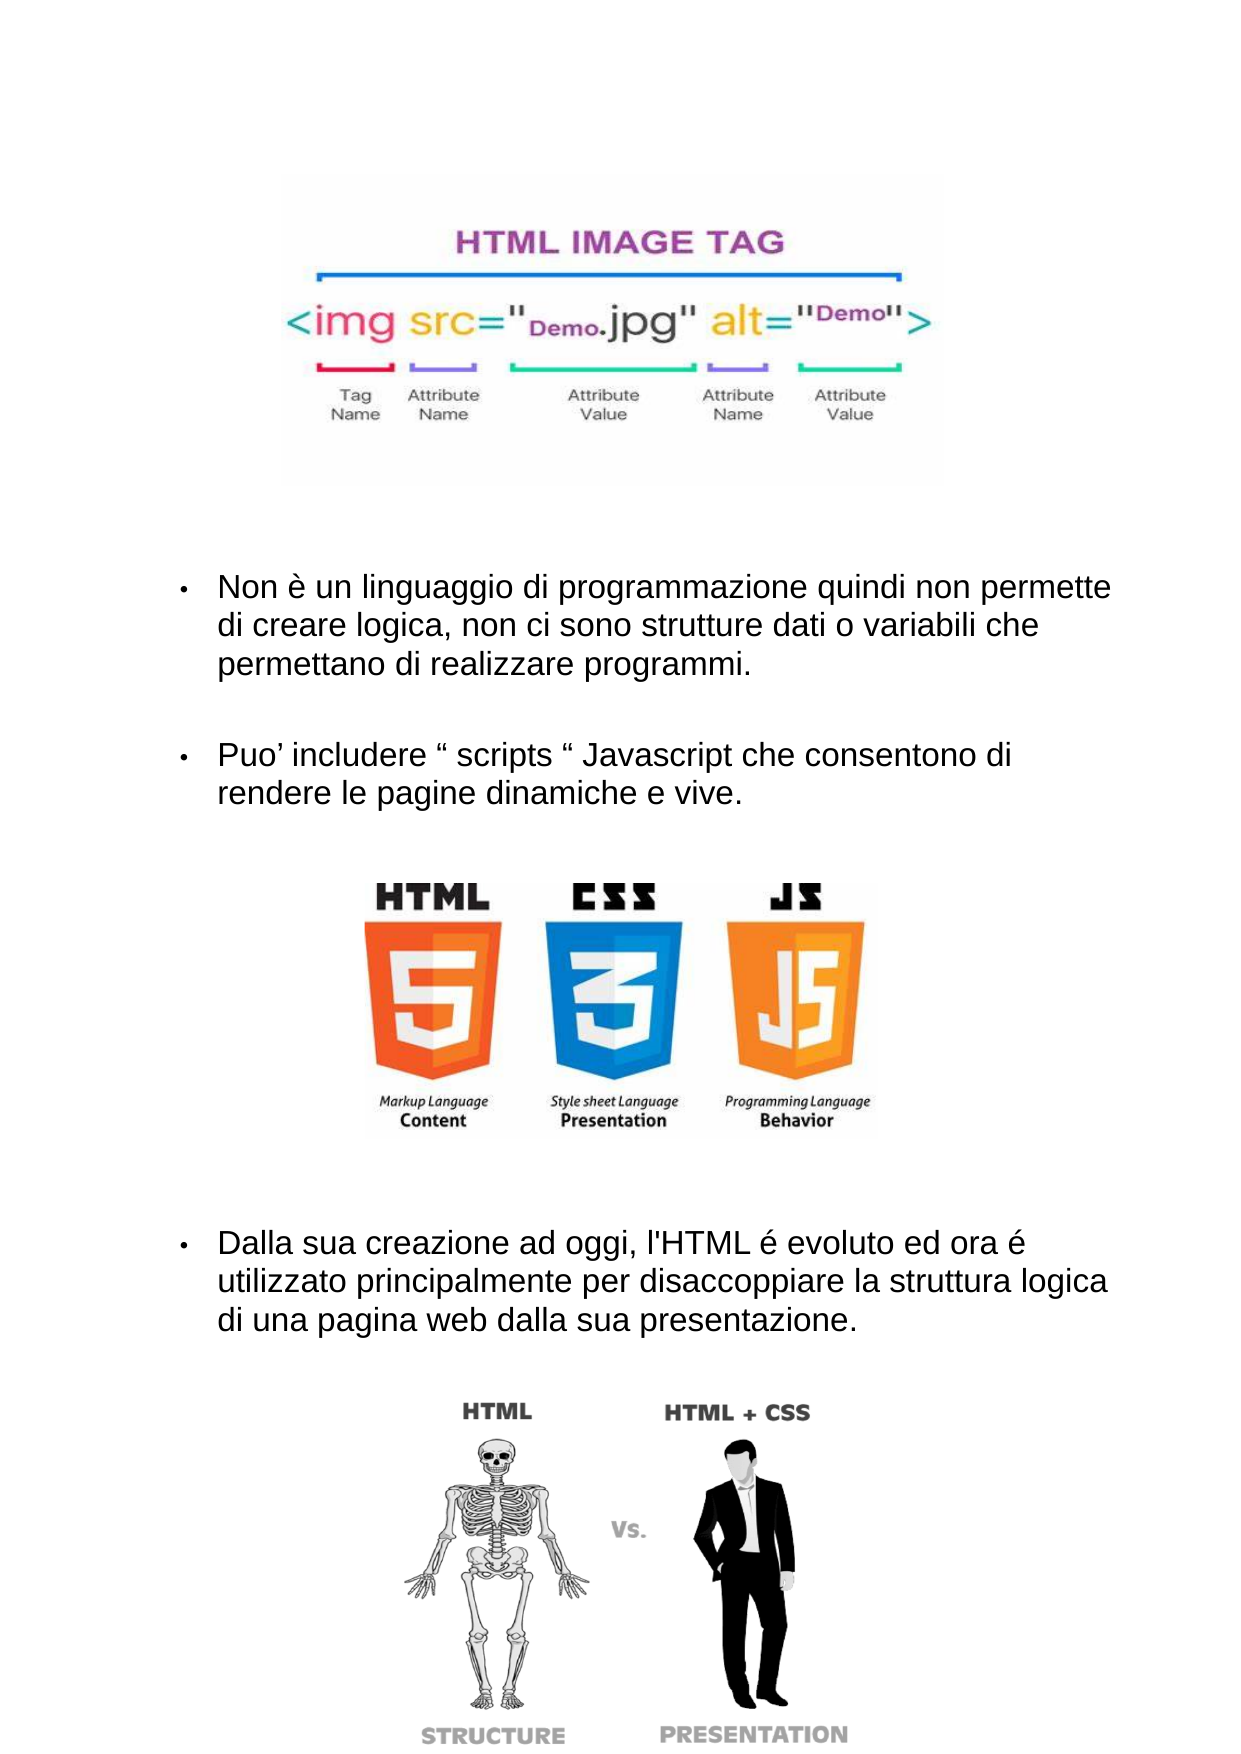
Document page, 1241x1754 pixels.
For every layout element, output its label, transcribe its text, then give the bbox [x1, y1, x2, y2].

list Puo’ includere “ scripts “ Javascript che consentono di rendere le pagine dinamiche e vive. [179, 735, 1122, 812]
picture [281, 174, 944, 486]
list Non è un linguaggio di programmazione quindi non permette di creare logica, non ci sono strutture dati o variabili che permettano di realizzare programmi. [179, 567, 1122, 682]
picture [364, 883, 878, 1142]
picture [380, 1386, 860, 1754]
list Dalla sua creazione ad oggi, l'HTML é evoluto ed ora é utilizzato principalmente per disaccoppiare la struttura logica di una pagina web dalla sua presentazione. [179, 1223, 1122, 1338]
